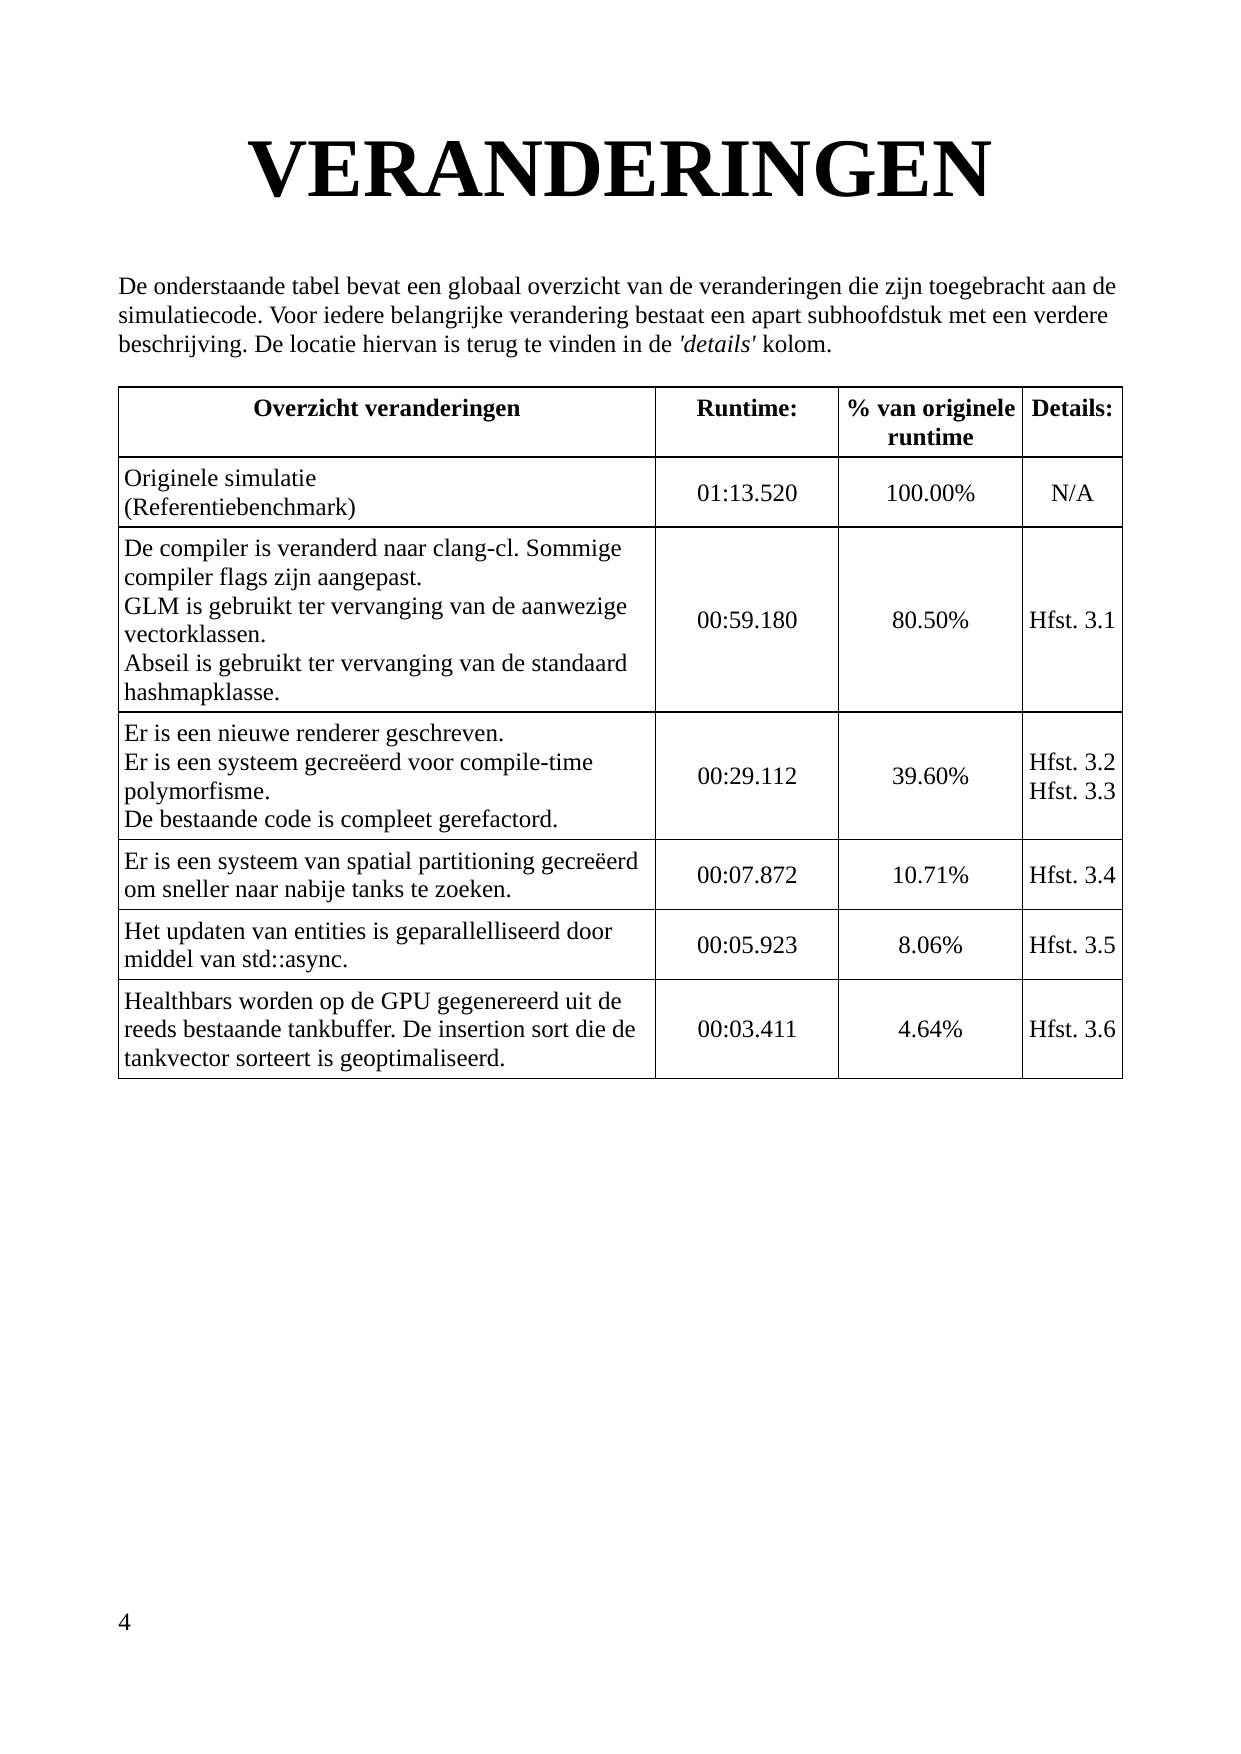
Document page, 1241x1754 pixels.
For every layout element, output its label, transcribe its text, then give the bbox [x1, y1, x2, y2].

text De onderstaande tabel bevat een globaal overzicht van de veranderingen die zijn toegebracht aan de simulatiecode. Voor iedere belangrijke verandering bestaat een apart subhoofdstuk met een verdere beschrijving. De locatie hiervan is terug te vinden in de 'details' kolom. [118, 271, 1122, 358]
table_cell Hfst. 3.1 [1023, 528, 1122, 711]
table_header Runtime: [656, 388, 838, 456]
table_cell 10.71% [839, 840, 1022, 909]
table_cell 00:03.411 [656, 980, 838, 1078]
table_cell 39.60% [839, 713, 1022, 839]
table_cell Originele simulatie (Referentiebenchmark) [119, 458, 655, 526]
table_cell 00:59.180 [656, 528, 838, 711]
table_cell Het updaten van entities is geparallelliseerd door middel van std::async. [119, 910, 655, 979]
table_cell Er is een systeem van spatial partitioning gecreëerd om sneller naar nabije tanks te zoeken. [119, 840, 655, 909]
table_cell Er is een nieuwe renderer geschreven. Er is een systeem gecreëerd voor compile-time polymorfisme. De bestaande code is compleet gerefactord. [119, 713, 655, 839]
table_cell 8.06% [839, 910, 1022, 979]
table_cell 80.50% [839, 528, 1022, 711]
table_header % van originele runtime [839, 388, 1022, 456]
table_cell Hfst. 3.2 Hfst. 3.3 [1023, 713, 1122, 839]
table_cell De compiler is veranderd naar clang-cl. Sommige compiler flags zijn aangepast. GLM is gebruikt ter vervanging van de aanwezige vectorklassen. Abseil is gebruikt ter vervanging van de standaard hashmapklasse. [119, 528, 655, 711]
table_cell Hfst. 3.6 [1023, 980, 1122, 1078]
table_cell 00:29.112 [656, 713, 838, 839]
table_cell 01:13.520 [656, 458, 838, 526]
table_cell Hfst. 3.5 [1023, 910, 1122, 979]
table_cell N/A [1023, 458, 1122, 526]
table_cell 00:05.923 [656, 910, 838, 979]
table_cell Hfst. 3.4 [1023, 840, 1122, 909]
text VERANDERINGEN [118, 118, 1122, 214]
table_header Overzicht veranderingen [119, 388, 655, 456]
table_cell 100.00% [839, 458, 1022, 526]
table_cell 00:07.872 [656, 840, 838, 909]
table_header Details: [1023, 388, 1122, 456]
table_cell Healthbars worden op de GPU gegenereerd uit de reeds bestaande tankbuffer. De insertion sort die de tankvector sorteert is geoptimaliseerd. [119, 980, 655, 1078]
table_cell 4.64% [839, 980, 1022, 1078]
